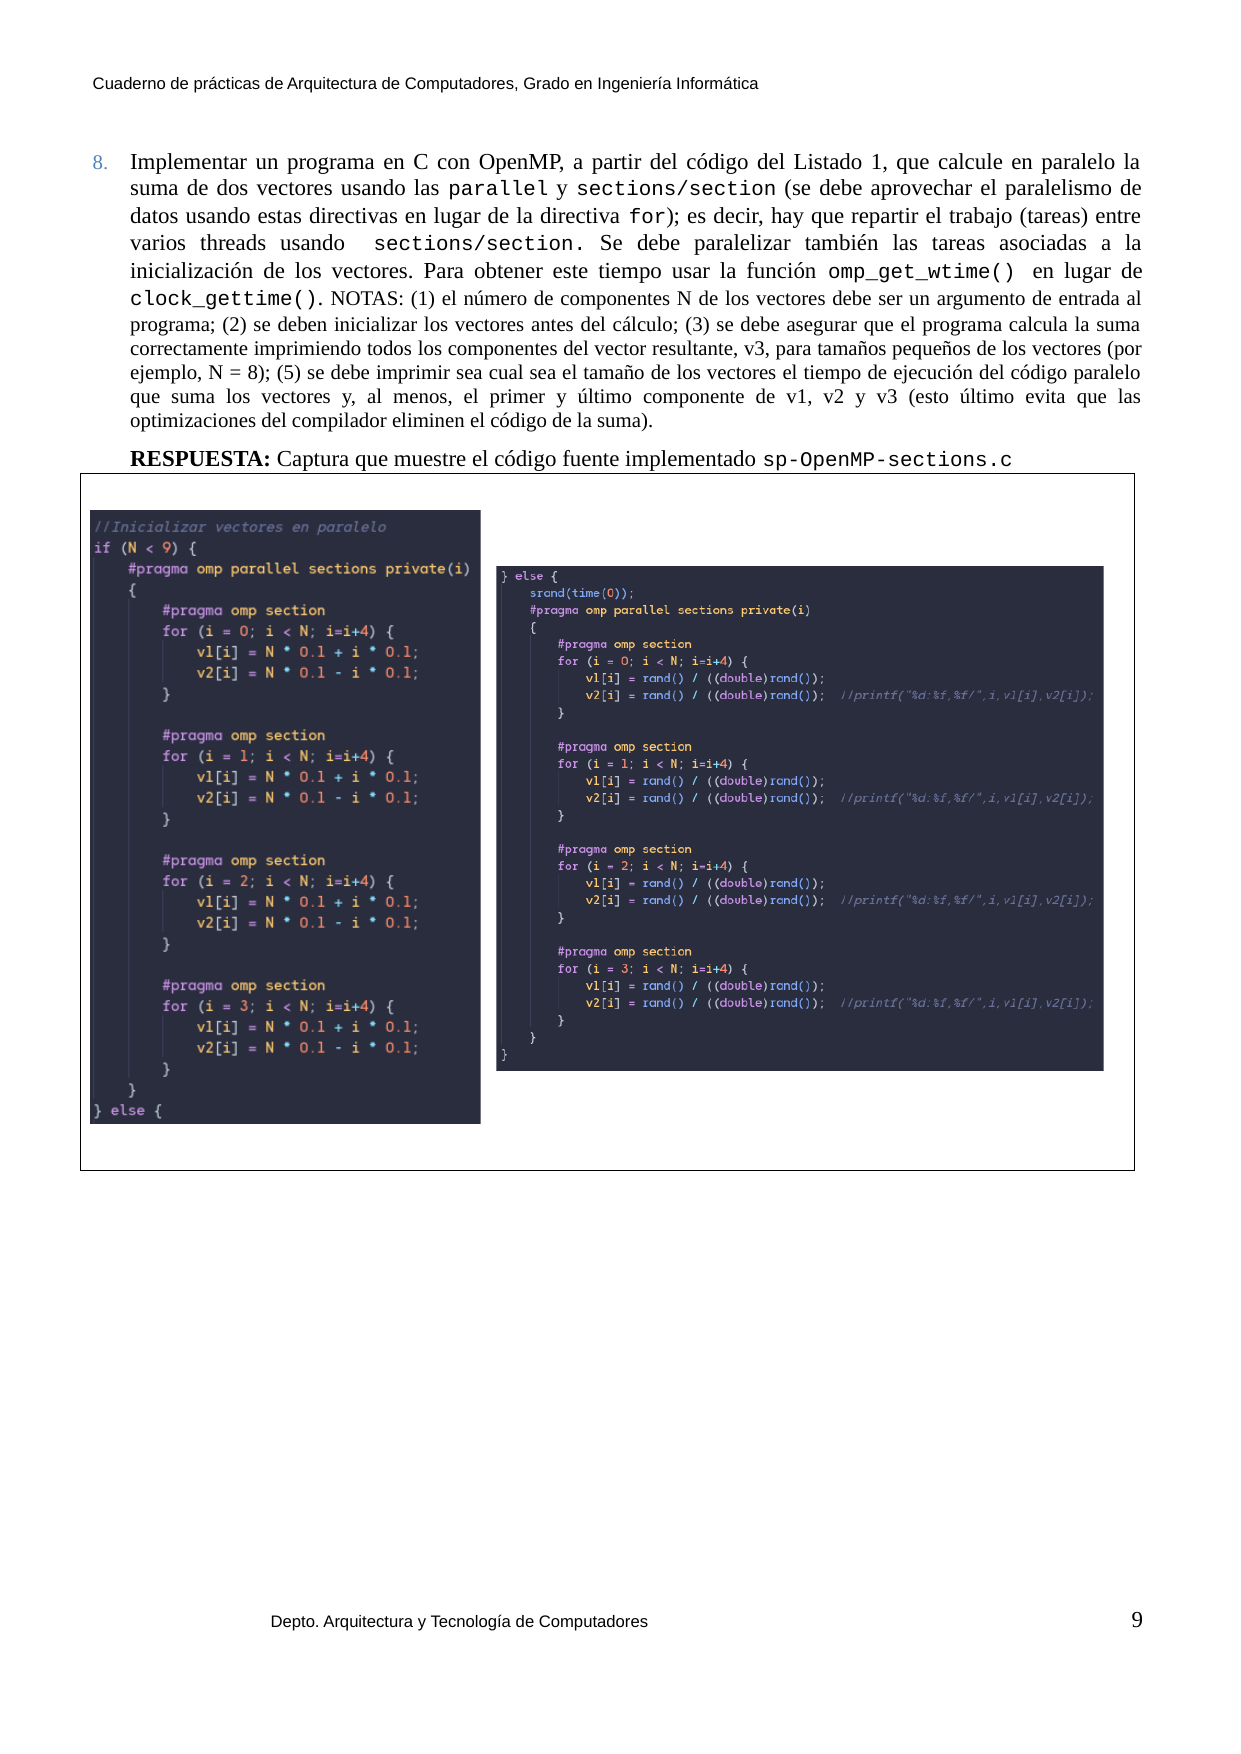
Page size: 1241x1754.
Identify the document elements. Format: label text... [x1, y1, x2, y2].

picture [496, 566, 1104, 1071]
table_header [81, 474, 1134, 1170]
picture [90, 510, 481, 1124]
text RESPUESTA: Captura que muestre el código fuente implementado sp-OpenMP-sections.c [130, 445, 1143, 472]
list Implementar un programa en C con OpenMP, a partir del código del Listado 1, que calcule en paralelo la suma de dos vectores usando las parallel y sections/section (se debe aprovechar el paralelismo de datos usando estas directivas en lugar de la directiva for); es decir, hay que repartir el trabajo (tareas) entre varios threads usando sections/section. Se debe paralelizar también las tareas asociadas a la inicialización de los vectores. Para obtener este tiempo usar la función omp_get_wtime() en lugar de clock_gettime(). NOTAS: (1) el número de componentes N de los vectores debe ser un argumento de entrada al programa; (2) se deben inicializar los vectores antes del cálculo; (3) se debe asegurar que el programa calcula la suma correctamente imprimiendo todos los componentes del vector resultante, v3, para tamaños pequeños de los vectores (por ejemplo, N = 8); (5) se debe imprimir sea cual sea el tamaño de los vectores el tiempo de ejecución del código paralelo que suma los vectores y, al menos, el primer y último componente de v1, v2 y v3 (esto último evita que las optimizaciones del compilador eliminen el código de la suma). [92, 148, 1143, 432]
